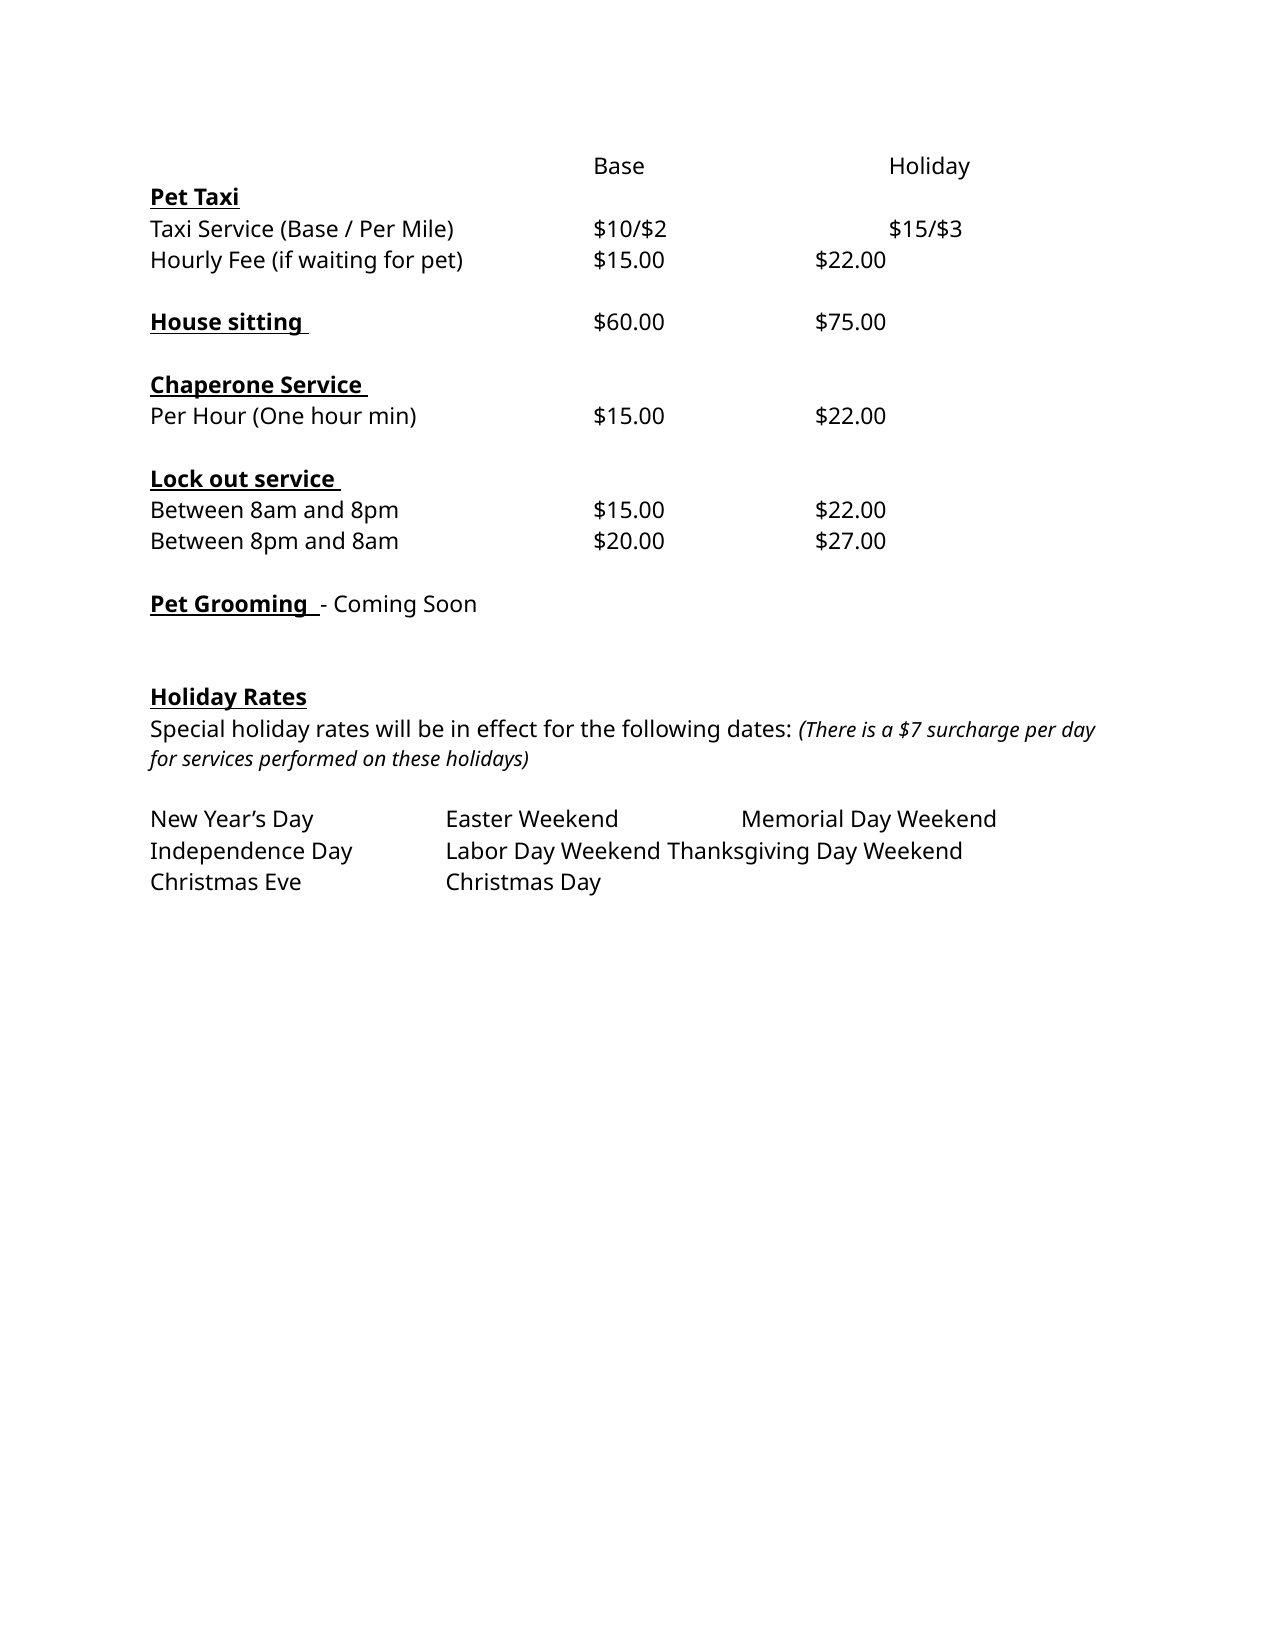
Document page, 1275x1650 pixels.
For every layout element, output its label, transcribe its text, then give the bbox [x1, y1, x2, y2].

text Special holiday rates will be in effect for the following dates: (There is a $7 surcharge per day for services performed on these holidays) [150, 712, 1125, 772]
text Taxi Service (Base / Per Mile) $10/$2 $15/$3 [150, 212, 1125, 244]
text Between 8pm and 8am $20.00 $27.00 [150, 525, 1125, 556]
text Chaperone Service [150, 369, 1125, 400]
text Hourly Fee (if waiting for pet) $15.00 $22.00 [150, 244, 1125, 275]
text Between 8am and 8pm $15.00 $22.00 [150, 494, 1125, 525]
text Christmas Eve Christmas Day [150, 866, 1125, 897]
text New Year’s Day Easter Weekend Memorial Day Weekend [150, 803, 1125, 835]
text Holiday Rates [150, 681, 1125, 712]
text Lock out service [150, 462, 1125, 494]
text Independence Day Labor Day Weekend Thanksgiving Day Weekend [150, 835, 1125, 866]
text House sitting $60.00 $75.00 [150, 306, 1125, 337]
text Pet Grooming - Coming Soon [150, 587, 1125, 619]
text Per Hour (One hour min) $15.00 $22.00 [150, 400, 1125, 431]
text Pet Taxi [150, 181, 1125, 212]
text Base Holiday [150, 150, 1125, 181]
